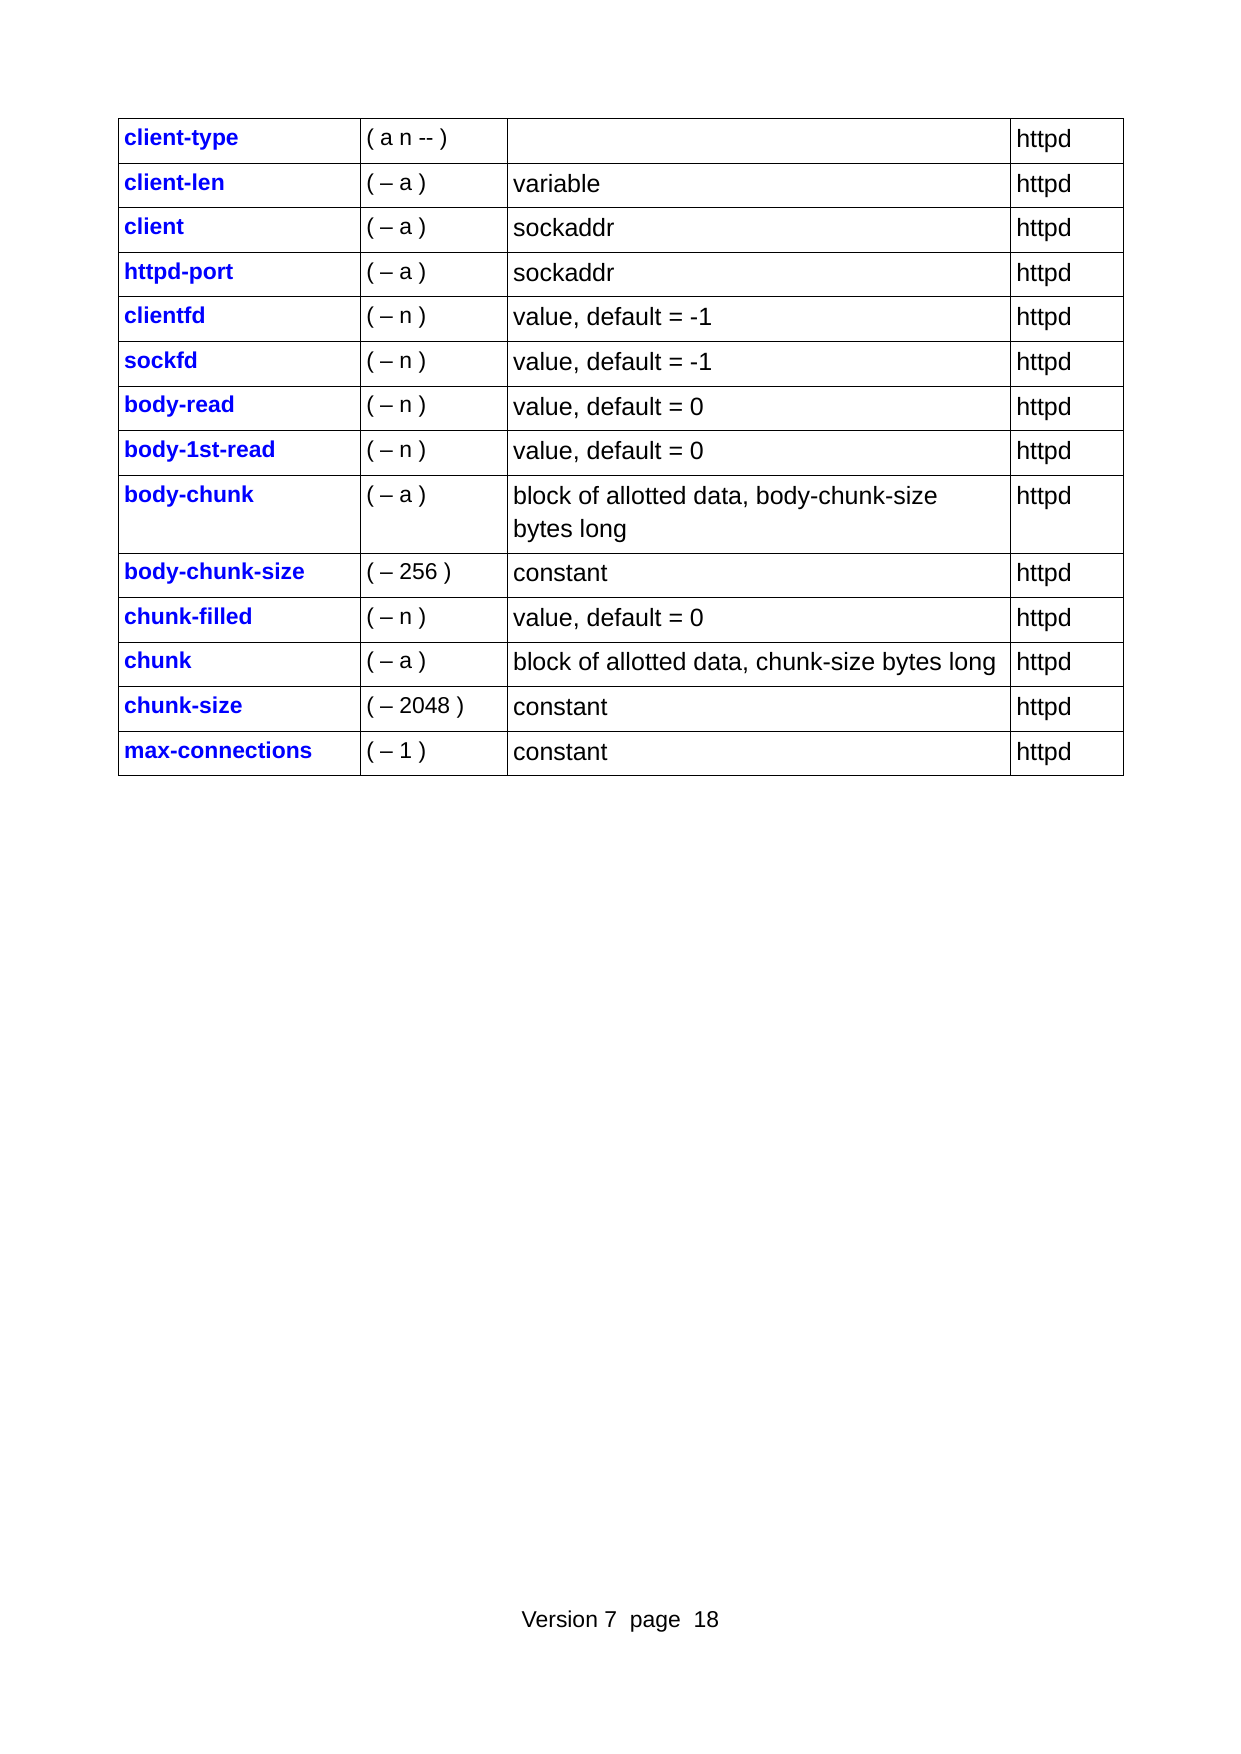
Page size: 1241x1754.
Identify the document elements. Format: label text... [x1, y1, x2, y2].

table_cell [508, 119, 1010, 163]
table_cell constant [508, 732, 1010, 775]
table_cell ( – n ) [361, 297, 507, 341]
table_cell ( – 256 ) [361, 554, 507, 597]
table_cell body-1st-read [119, 431, 360, 475]
table_cell sockaddr [508, 253, 1010, 296]
table_cell value, default = 0 [508, 598, 1010, 642]
table_cell max-connections [119, 732, 360, 775]
table_cell sockaddr [508, 208, 1010, 252]
table_cell value, default = -1 [508, 297, 1010, 341]
table_cell httpd [1011, 387, 1123, 430]
table_cell client [119, 208, 360, 252]
table_cell ( a n -- ) [361, 119, 507, 163]
table_cell value, default = -1 [508, 342, 1010, 386]
table_cell httpd [1011, 253, 1123, 296]
table_cell ( – n ) [361, 598, 507, 642]
table_cell client-len [119, 164, 360, 207]
table_cell httpd [1011, 476, 1123, 552]
table_cell ( – a ) [361, 164, 507, 207]
table_cell block of allotted data, chunk-size bytes long [508, 643, 1010, 686]
table_cell httpd [1011, 687, 1123, 731]
table_cell httpd [1011, 208, 1123, 252]
table_cell httpd [1011, 342, 1123, 386]
table_cell chunk-size [119, 687, 360, 731]
table_cell ( – a ) [361, 253, 507, 296]
table_cell variable [508, 164, 1010, 207]
table_cell sockfd [119, 342, 360, 386]
table_cell body-read [119, 387, 360, 430]
table_cell body-chunk-size [119, 554, 360, 597]
table_cell chunk [119, 643, 360, 686]
table_cell chunk-filled [119, 598, 360, 642]
table_cell httpd [1011, 164, 1123, 207]
table_cell constant [508, 687, 1010, 731]
table_cell httpd [1011, 297, 1123, 341]
table_cell httpd [1011, 732, 1123, 775]
table_cell value, default = 0 [508, 431, 1010, 475]
table_cell ( – n ) [361, 431, 507, 475]
table_cell clientfd [119, 297, 360, 341]
table_cell body-chunk [119, 476, 360, 552]
table_cell ( – 1 ) [361, 732, 507, 775]
table_cell ( – a ) [361, 643, 507, 686]
table_cell httpd [1011, 431, 1123, 475]
table_cell httpd [1011, 554, 1123, 597]
table_cell httpd [1011, 643, 1123, 686]
table_cell constant [508, 554, 1010, 597]
table_cell value, default = 0 [508, 387, 1010, 430]
table_cell ( – n ) [361, 387, 507, 430]
table_cell ( – a ) [361, 476, 507, 552]
table_cell httpd [1011, 119, 1123, 163]
table_cell ( – n ) [361, 342, 507, 386]
table_cell ( – a ) [361, 208, 507, 252]
table_cell httpd [1011, 598, 1123, 642]
table_cell ( – 2048 ) [361, 687, 507, 731]
table_cell httpd-port [119, 253, 360, 296]
table_cell block of allotted data, body-chunk-size bytes long [508, 476, 1010, 552]
table_cell client-type [119, 119, 360, 163]
